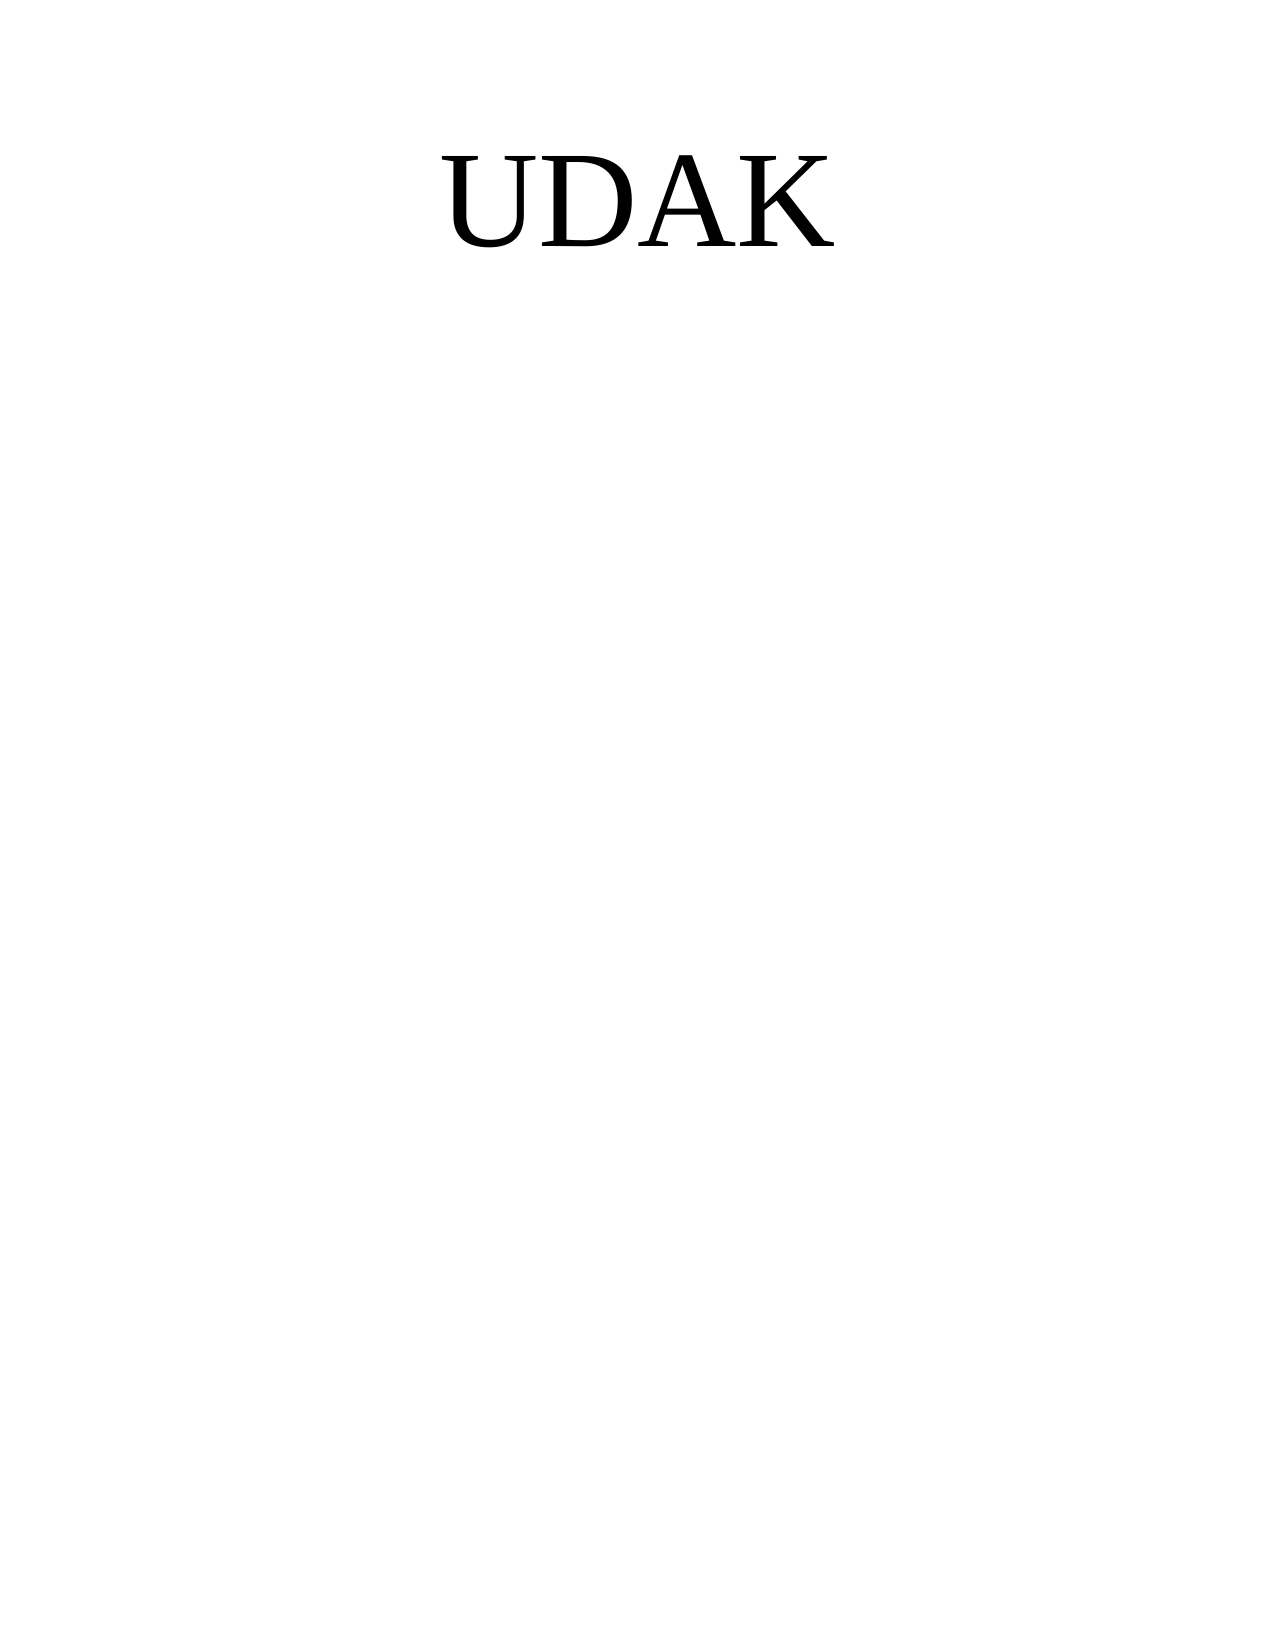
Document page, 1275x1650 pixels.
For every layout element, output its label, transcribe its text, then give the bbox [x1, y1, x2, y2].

text UDAK [118, 118, 1157, 276]
